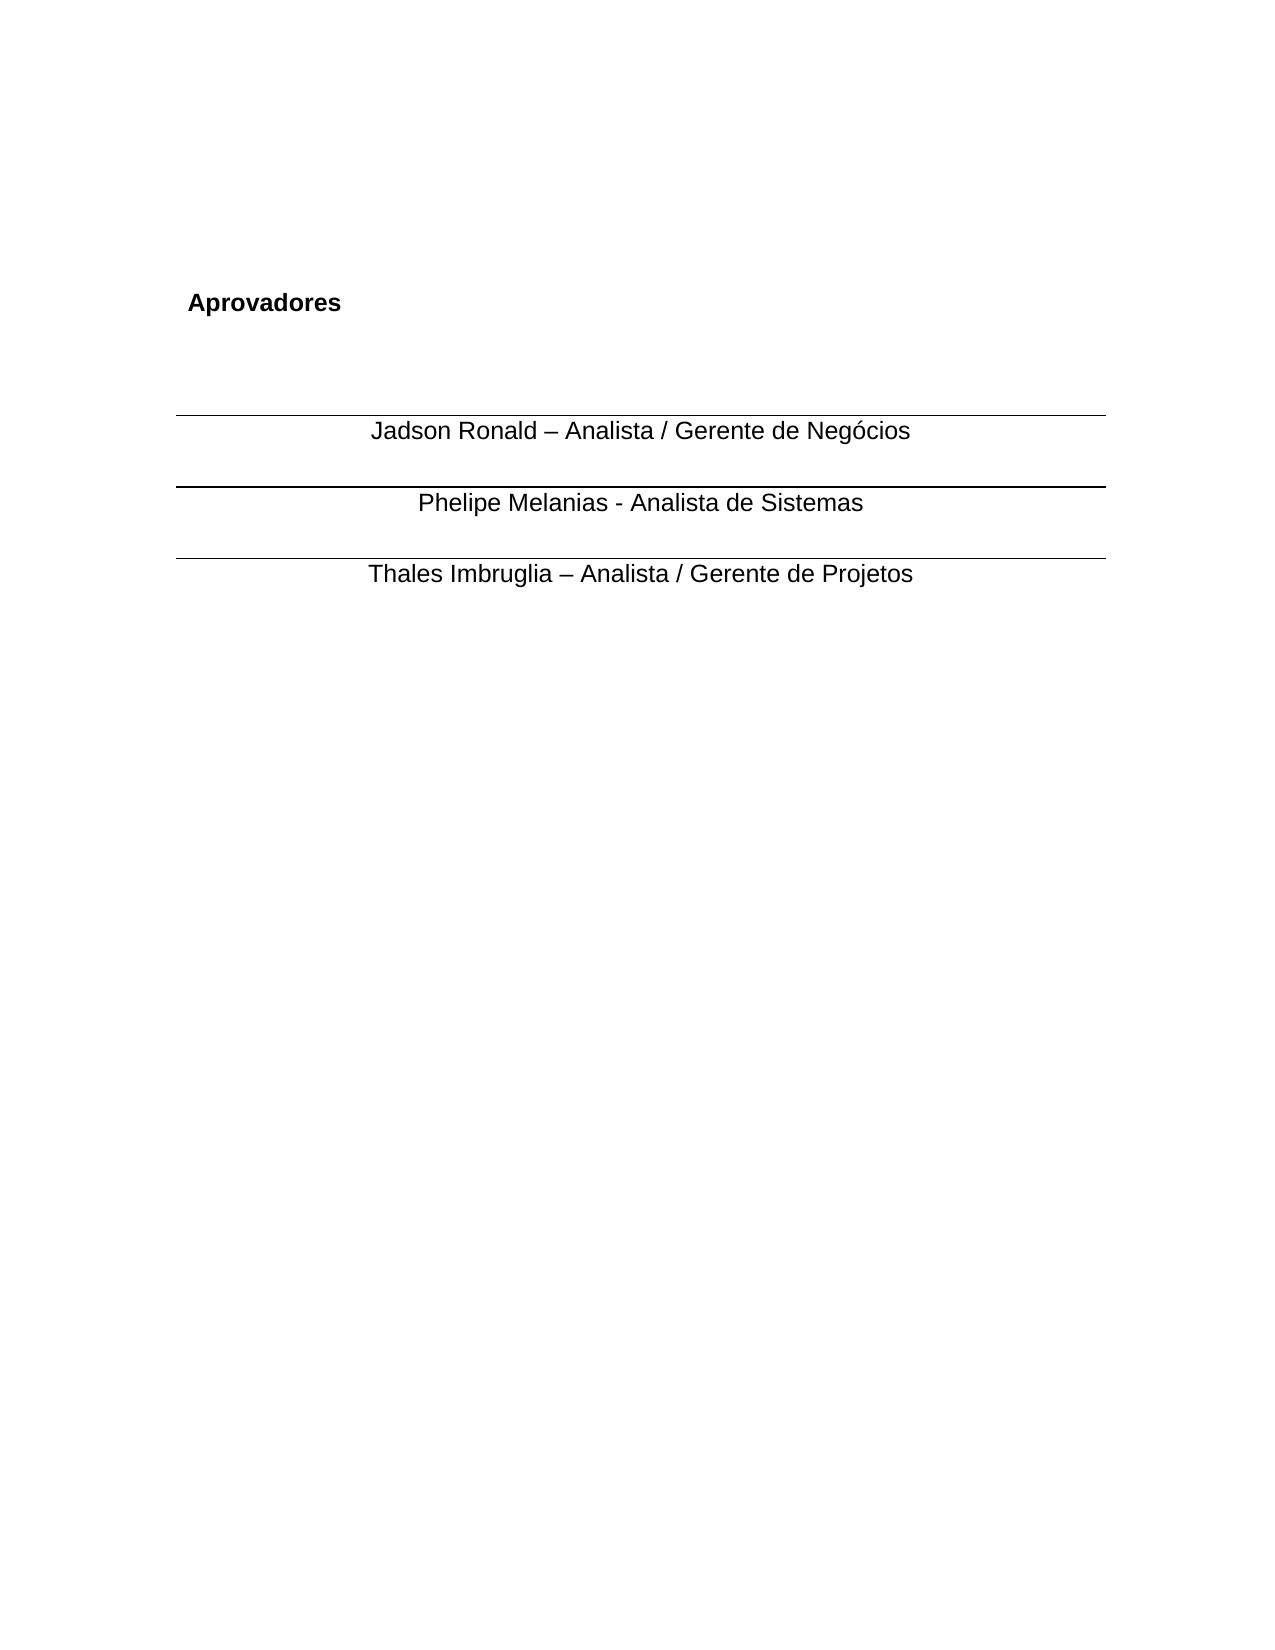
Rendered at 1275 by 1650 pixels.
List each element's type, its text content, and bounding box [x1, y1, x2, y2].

table_cell Thales Imbruglia – Analista / Gerente de Projetos [176, 559, 1106, 629]
table_header [176, 316, 1106, 415]
table_cell Phelipe Melanias - Analista de Sistemas [176, 488, 1106, 558]
table_cell Jadson Ronald – Analista / Gerente de Negócios [176, 416, 1106, 486]
text Aprovadores [187, 288, 1088, 316]
